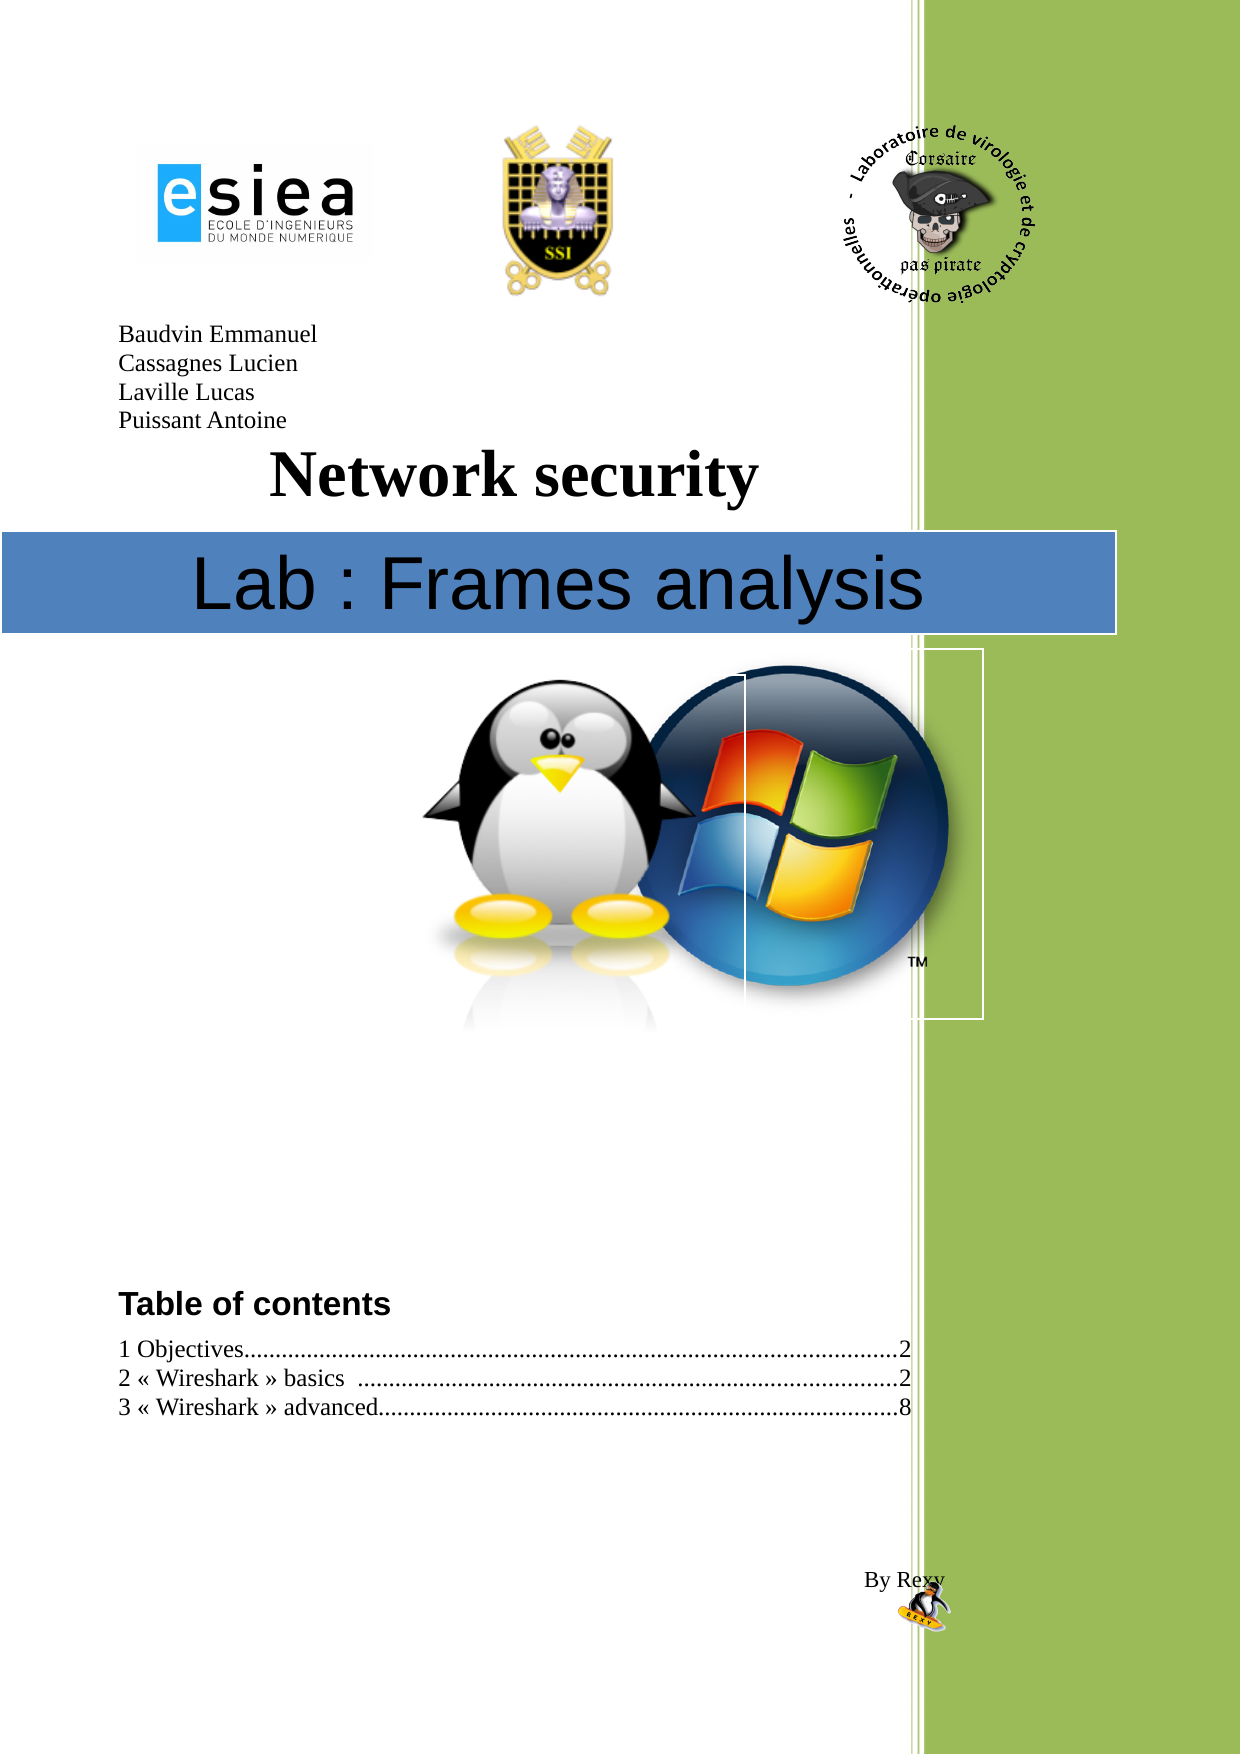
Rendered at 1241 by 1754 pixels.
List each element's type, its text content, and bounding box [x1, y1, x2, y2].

picture [609, 649, 983, 1019]
text Baudvin Emmanuel [118, 319, 911, 348]
picture [379, 676, 745, 1055]
subtitle Table of contents [118, 1283, 911, 1322]
picture [136, 143, 374, 262]
text Network security [118, 434, 911, 511]
text 2 « Wireshark » basics 2 [118, 1363, 911, 1392]
text Cassagnes Lucien [118, 348, 911, 377]
picture [897, 1581, 952, 1632]
text 3 « Wireshark » advanced 8 [118, 1392, 911, 1421]
picture [495, 120, 621, 301]
text Laville Lucas [118, 377, 911, 406]
text Lab : Frames analysis [32, 539, 1085, 626]
text Puissant Antoine [118, 406, 911, 434]
picture [843, 124, 1036, 304]
text 1 Objectives 2 [118, 1334, 911, 1363]
